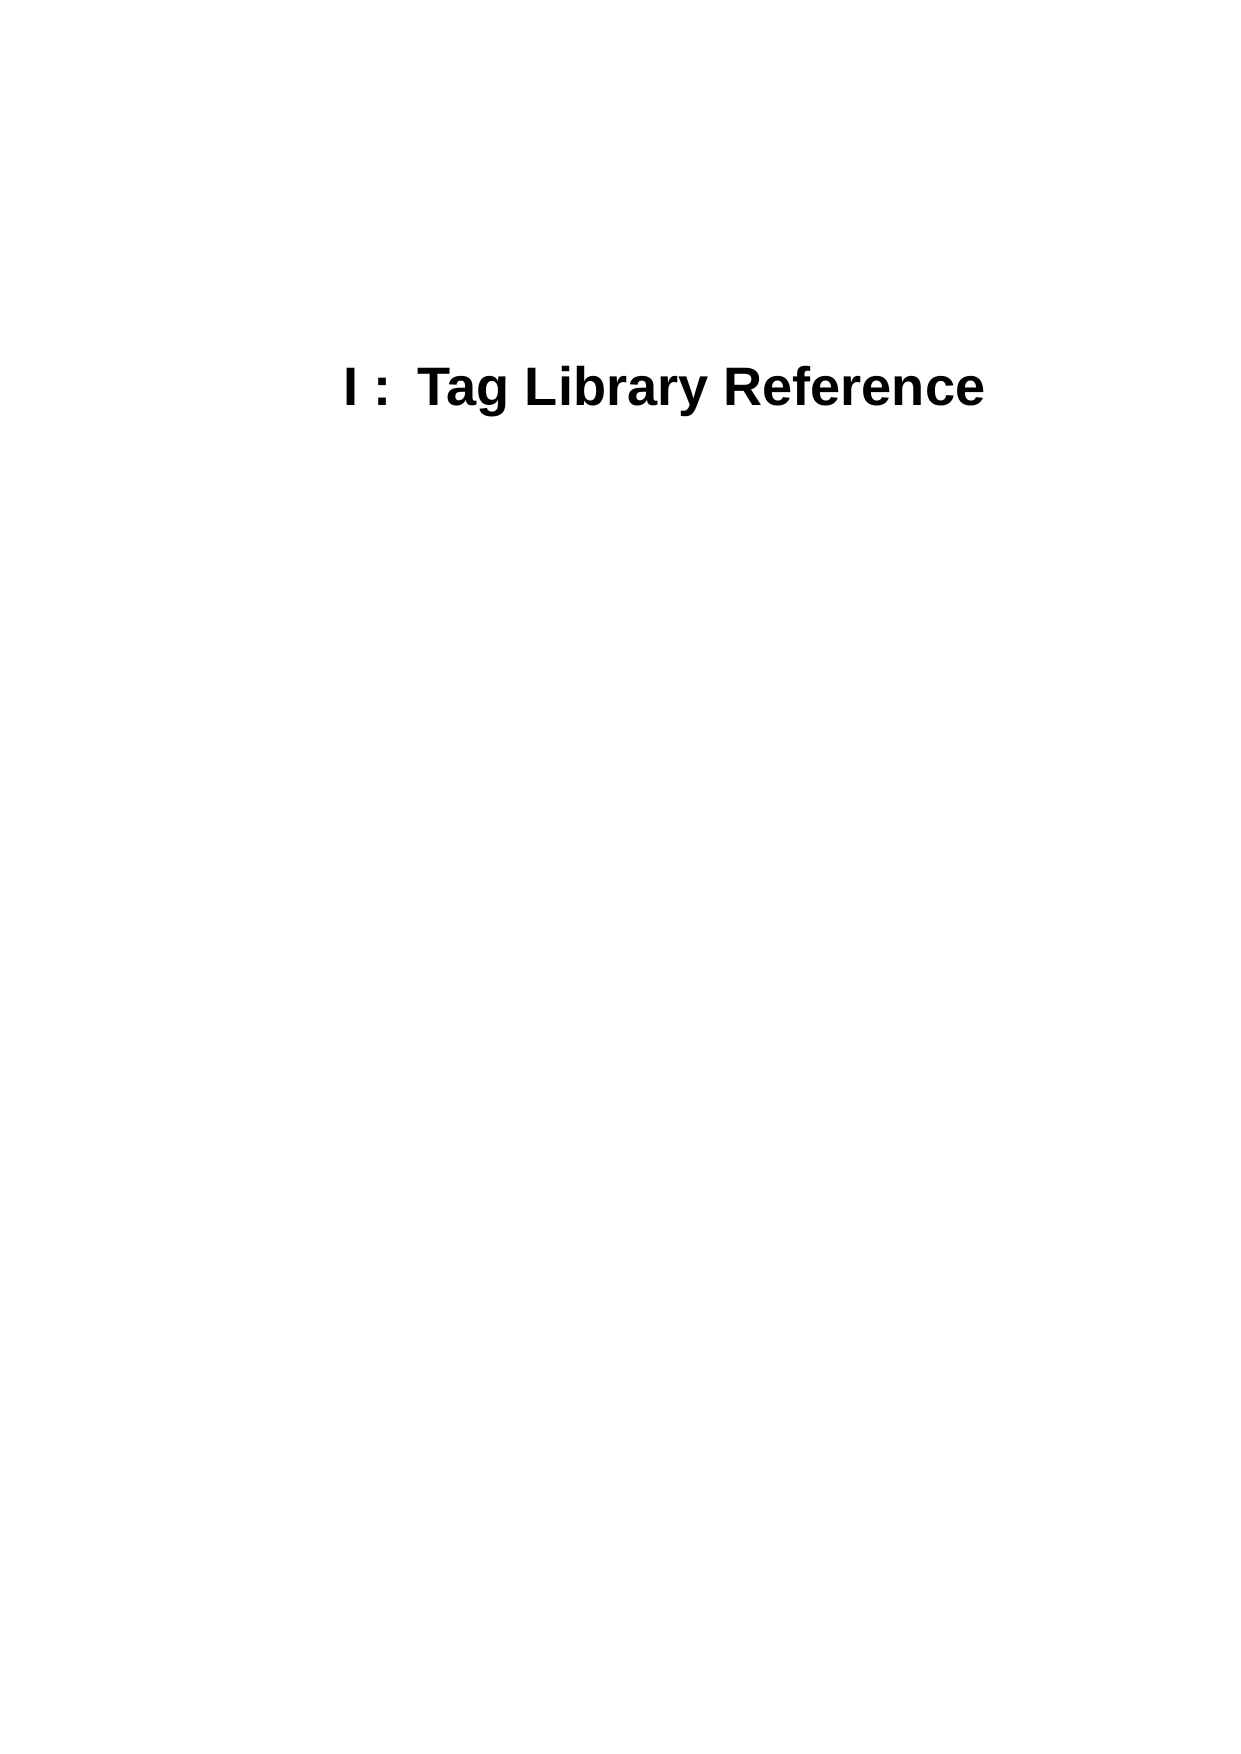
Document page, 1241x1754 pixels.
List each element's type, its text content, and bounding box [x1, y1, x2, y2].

subtitle Tag Library Reference [148, 354, 1181, 417]
